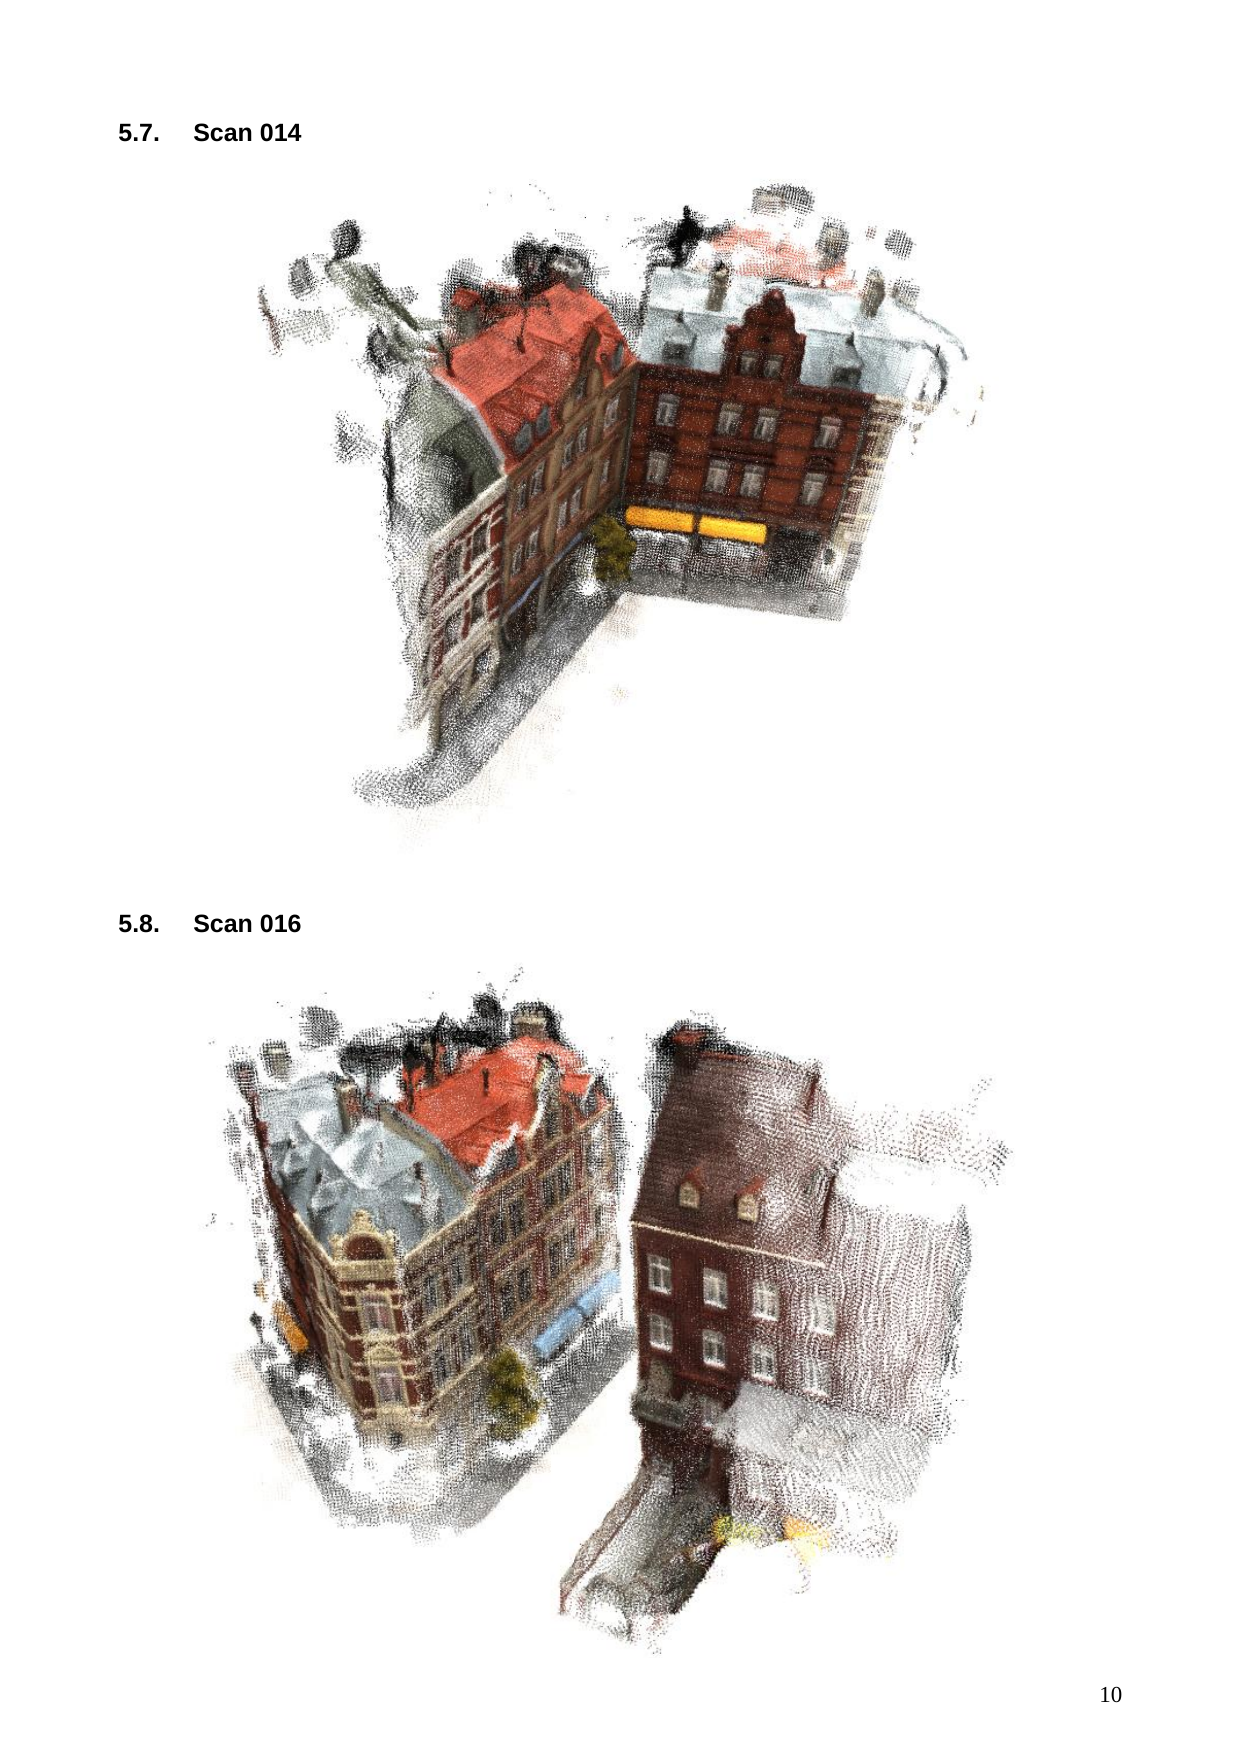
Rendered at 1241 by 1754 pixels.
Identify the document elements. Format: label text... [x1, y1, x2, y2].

subtitle Scan 014 [118, 118, 1122, 147]
picture [175, 146, 1065, 858]
subtitle Scan 016 [118, 909, 1122, 938]
picture [162, 944, 1079, 1658]
